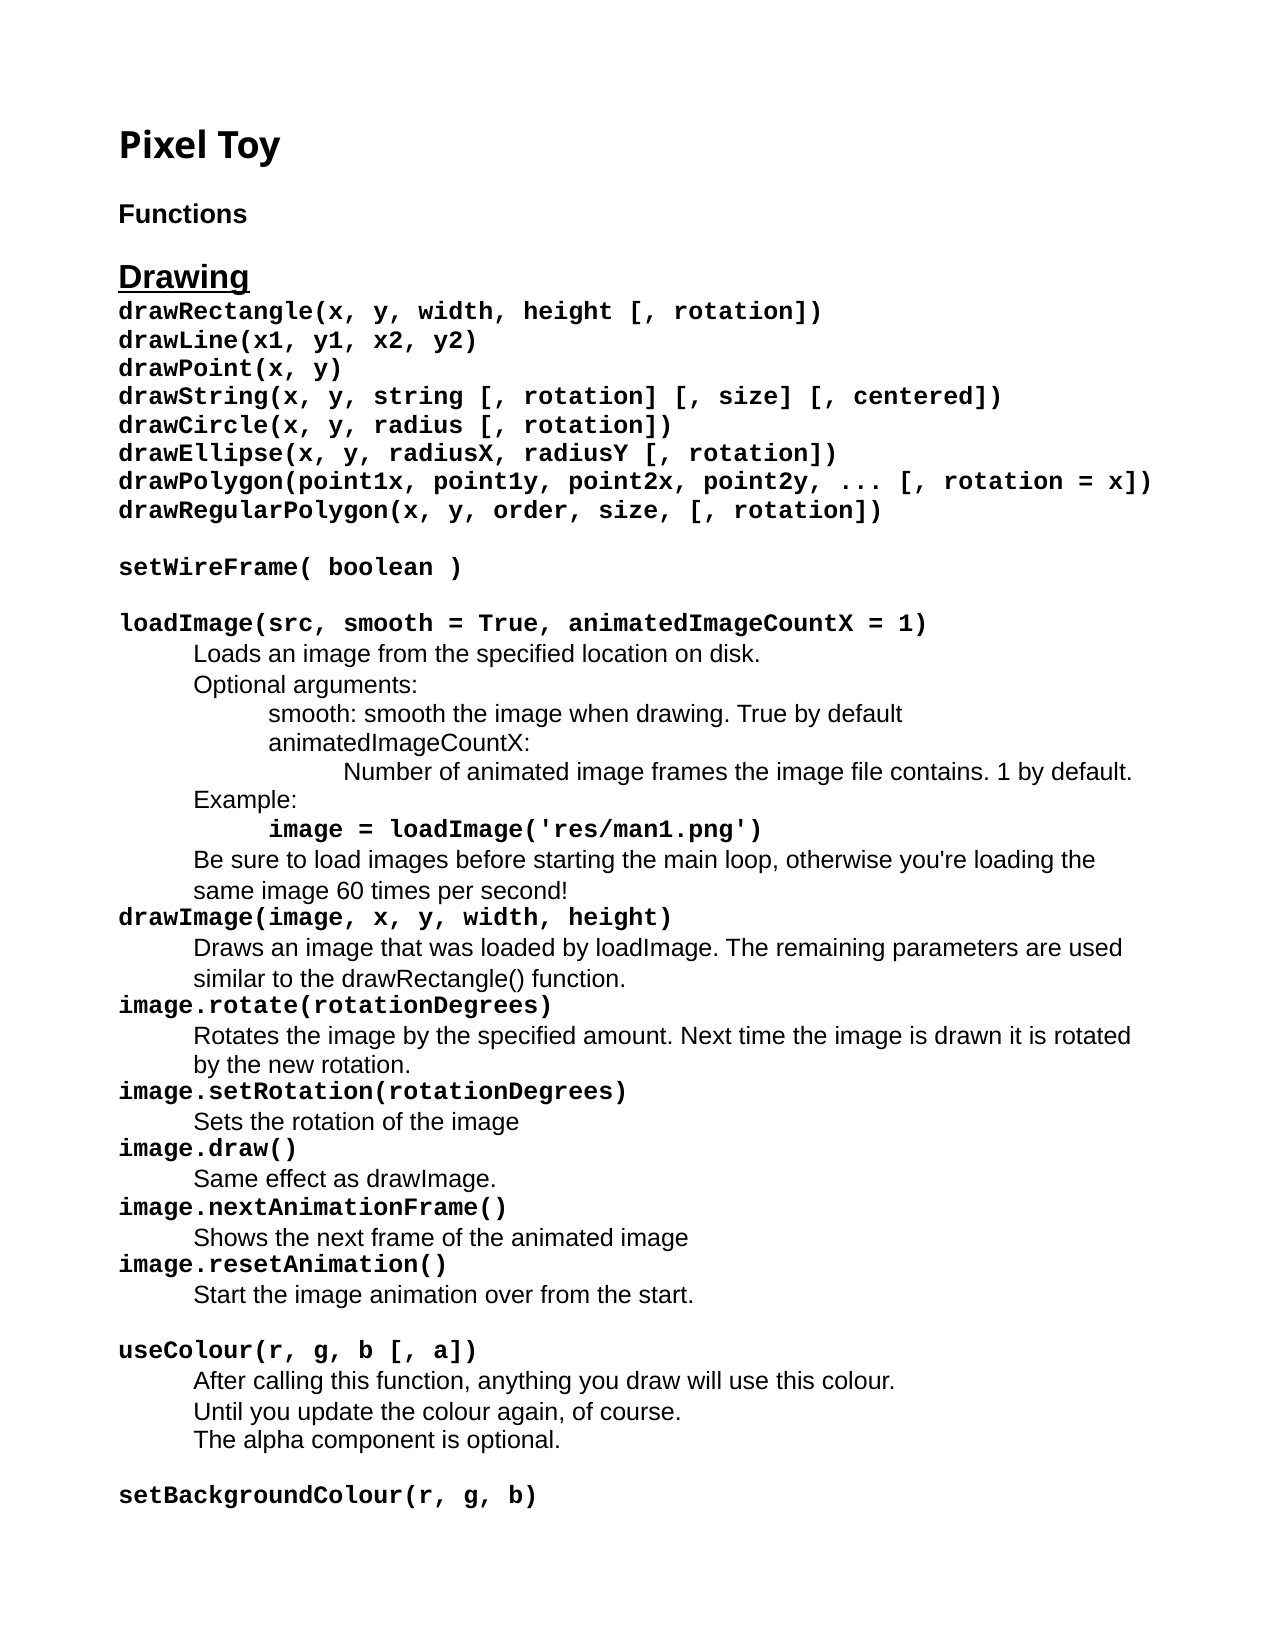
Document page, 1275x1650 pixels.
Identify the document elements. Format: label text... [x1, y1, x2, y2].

text smooth: smooth the image when drawing. True by default [118, 699, 1157, 728]
text The alpha component is optional. [118, 1425, 1157, 1454]
text Example: [118, 785, 1157, 814]
text image.resetAnimation() [118, 1252, 1157, 1280]
text drawString(x, y, string [, rotation] [, size] [, centered]) [118, 384, 1157, 412]
text drawCircle(x, y, radius [, rotation]) [118, 412, 1157, 441]
text drawImage(image, x, y, width, height) [118, 905, 1157, 933]
text After calling this function, anything you draw will use this colour. [118, 1366, 1157, 1397]
text Optional arguments: [118, 670, 1157, 699]
text Number of animated image frames the image file contains. 1 by default. [118, 757, 1157, 785]
text Draws an image that was loaded by loadImage. The remaining parameters are used similar to the drawRectangle() function. [118, 933, 1157, 993]
text Shows the next frame of the animated image [118, 1223, 1157, 1252]
text setWireFrame( boolean ) [118, 554, 1157, 583]
text Same effect as drawImage. [118, 1164, 1157, 1195]
text drawPolygon(point1x, point1y, point2x, point2y, ... [, rotation = x]) [118, 469, 1157, 497]
text Loads an image from the specified location on disk. [118, 639, 1157, 670]
text Sets the rotation of the image [118, 1107, 1157, 1136]
text setBackgroundColour(r, g, b) [118, 1483, 1157, 1511]
text Pixel Toy [118, 118, 1157, 169]
text drawEllipse(x, y, radiusX, radiusY [, rotation]) [118, 441, 1157, 469]
text Functions [118, 198, 1157, 229]
text Start the image animation over from the start. [118, 1280, 1157, 1309]
text drawLine(x1, y1, x2, y2) [118, 327, 1157, 356]
text image.draw() [118, 1136, 1157, 1164]
text drawRegularPolygon(x, y, order, size, [, rotation]) [118, 497, 1157, 526]
text loadImage(src, smooth = True, animatedImageCountX = 1) [118, 611, 1157, 639]
text Be sure to load images before starting the main loop, otherwise you're loading the same image 60 times per second! [118, 845, 1157, 905]
text useColour(r, g, b [, a]) [118, 1337, 1157, 1366]
text image.nextAnimationFrame() [118, 1195, 1157, 1223]
text drawRectangle(x, y, width, height [, rotation]) [118, 299, 1157, 327]
text drawPoint(x, y) [118, 356, 1157, 384]
text Until you update the colour again, of course. [118, 1397, 1157, 1425]
text Rotates the image by the specified amount. Next time the image is drawn it is rotated by the new rotation. [118, 1021, 1157, 1078]
text image.rotate(rotationDegrees) [118, 993, 1157, 1021]
text image.setRotation(rotationDegrees) [118, 1078, 1157, 1107]
text animatedImageCountX: [118, 728, 1157, 757]
text Drawing [118, 257, 1157, 299]
text image = loadImage('res/man1.png') [118, 814, 1157, 845]
